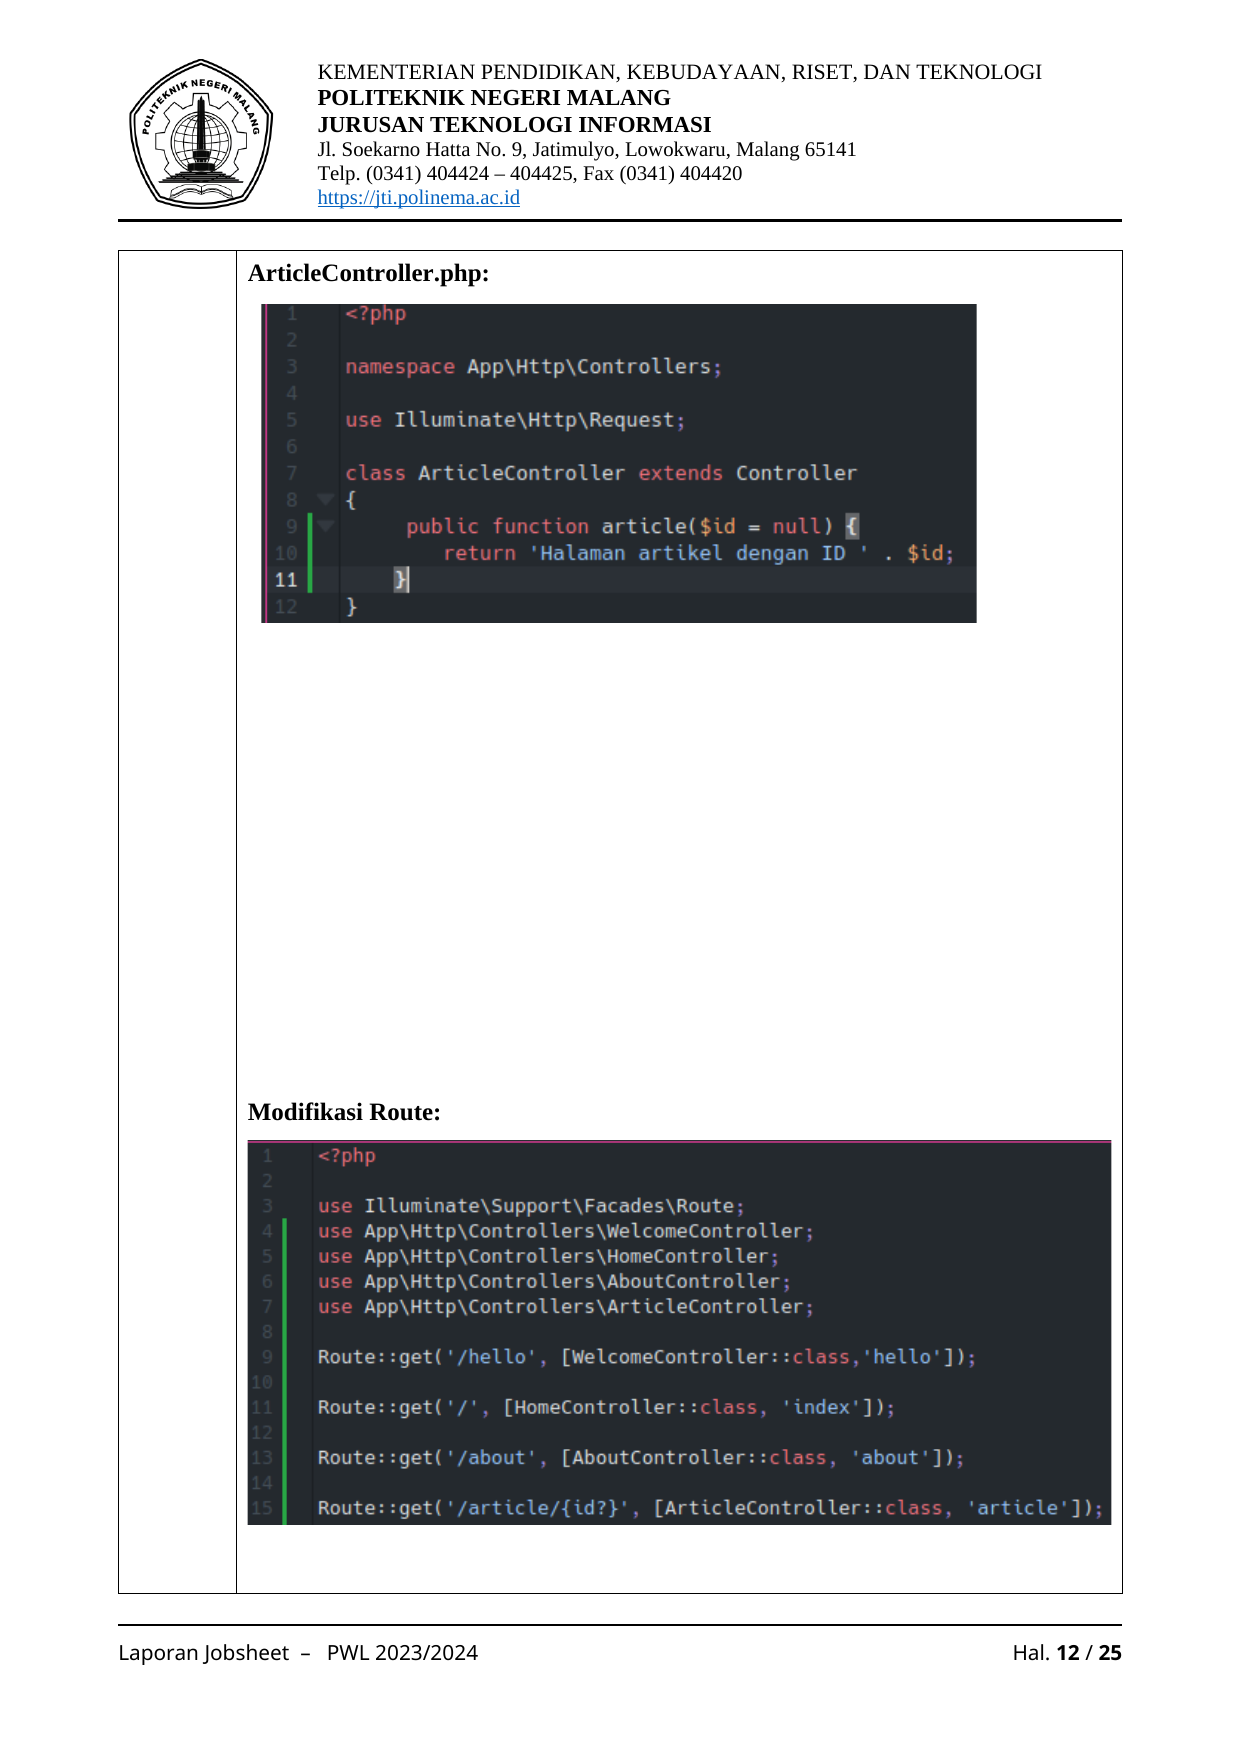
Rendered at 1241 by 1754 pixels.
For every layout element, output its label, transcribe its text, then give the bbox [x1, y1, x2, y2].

table_cell ArticleController.php: Modifikasi Route: [237, 251, 1122, 1592]
table_cell [119, 251, 236, 1592]
picture [247, 1140, 1112, 1525]
picture [129, 59, 275, 209]
picture [261, 304, 977, 623]
